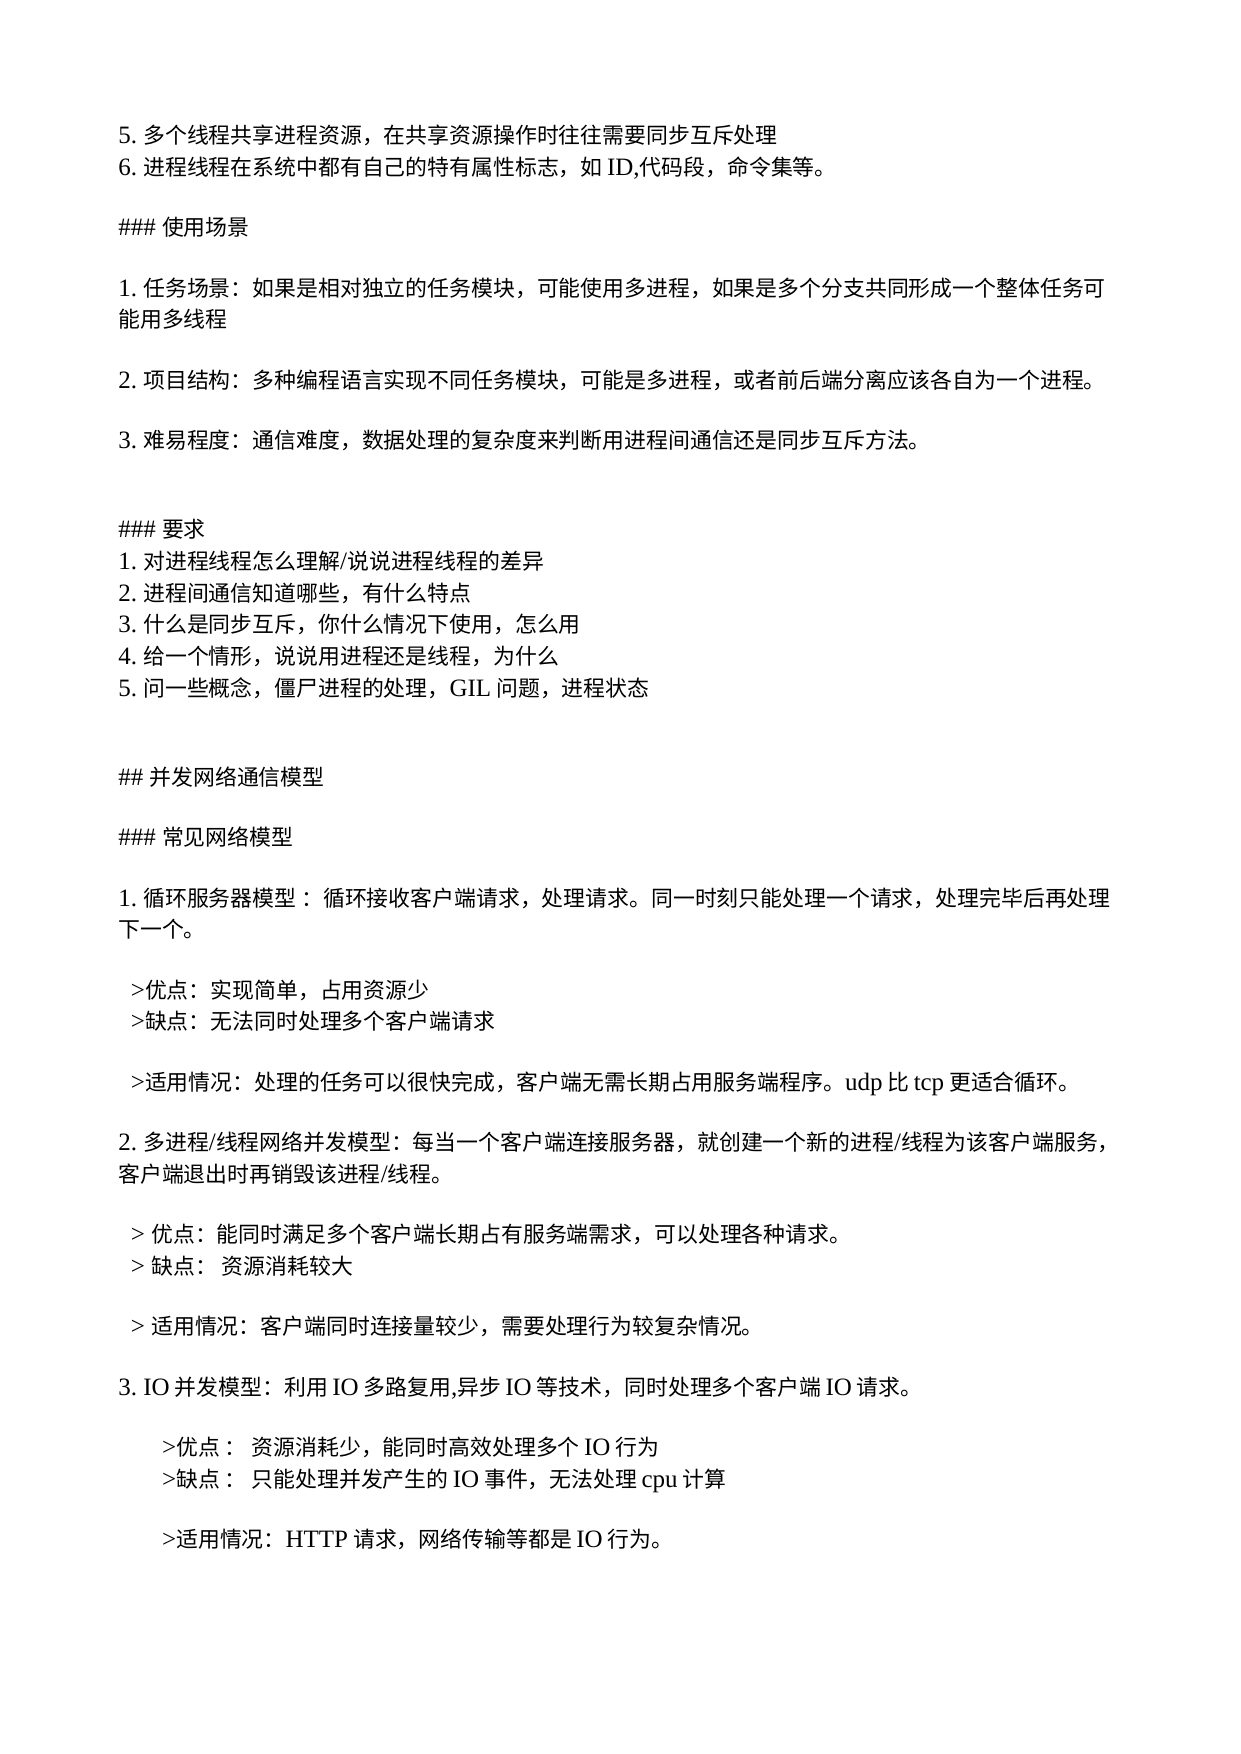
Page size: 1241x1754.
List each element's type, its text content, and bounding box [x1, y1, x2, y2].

text ### 要求 [118, 512, 1122, 544]
text >缺点：无法同时处理多个客户端请求 [118, 1004, 1122, 1036]
text 5. 问一些概念，僵尸进程的处理，GIL问题，进程状态 [118, 671, 1122, 702]
text >适用情况：处理的任务可以很快完成，客户端无需长期占用服务端程序。udp比tcp更适合循环。 [118, 1065, 1122, 1096]
text >优点 ： 资源消耗少，能同时高效处理多个IO行为 [118, 1430, 1122, 1462]
text 6. 进程线程在系统中都有自己的特有属性标志，如ID,代码段，命令集等。 [118, 150, 1122, 181]
text > 适用情况：客户端同时连接量较少，需要处理行为较复杂情况。 [118, 1309, 1122, 1341]
text 4. 给一个情形，说说用进程还是线程，为什么 [118, 639, 1122, 671]
text >优点：实现简单，占用资源少 [118, 973, 1122, 1004]
text 3. 难易程度：通信难度，数据处理的复杂度来判断用进程间通信还是同步互斥方法。 [118, 423, 1122, 455]
text >适用情况：HTTP请求，网络传输等都是IO行为。 [118, 1522, 1122, 1554]
text 2. 项目结构：多种编程语言实现不同任务模块，可能是多进程，或者前后端分离应该各自为一个进程。 [118, 363, 1122, 394]
text 3. IO并发模型：利用IO多路复用,异步IO等技术，同时处理多个客户端IO请求。 [118, 1370, 1122, 1401]
text 2. 多进程/线程网络并发模型：每当一个客户端连接服务器，就创建一个新的进程/线程为该客户端服务，客户端退出时再销毁该进程/线程。 [118, 1125, 1122, 1188]
text ### 常见网络模型 [118, 820, 1122, 852]
text 2. 进程间通信知道哪些，有什么特点 [118, 576, 1122, 607]
text > 缺点： 资源消耗较大 [118, 1249, 1122, 1281]
text >缺点 ： 只能处理并发产生的IO事件，无法处理cpu计算 [118, 1462, 1122, 1493]
text > 优点：能同时满足多个客户端长期占有服务端需求，可以处理各种请求。 [118, 1217, 1122, 1249]
text 3. 什么是同步互斥，你什么情况下使用，怎么用 [118, 607, 1122, 639]
text 1. 对进程线程怎么理解/说说进程线程的差异 [118, 544, 1122, 576]
text ## 并发网络通信模型 [118, 760, 1122, 791]
text 1. 任务场景：如果是相对独立的任务模块，可能使用多进程，如果是多个分支共同形成一个整体任务可能用多线程 [118, 271, 1122, 334]
text ### 使用场景 [118, 210, 1122, 242]
text 5. 多个线程共享进程资源，在共享资源操作时往往需要同步互斥处理 [118, 118, 1122, 150]
text 1. 循环服务器模型 ：循环接收客户端请求，处理请求。同一时刻只能处理一个请求，处理完毕后再处理下一个。 [118, 881, 1122, 944]
